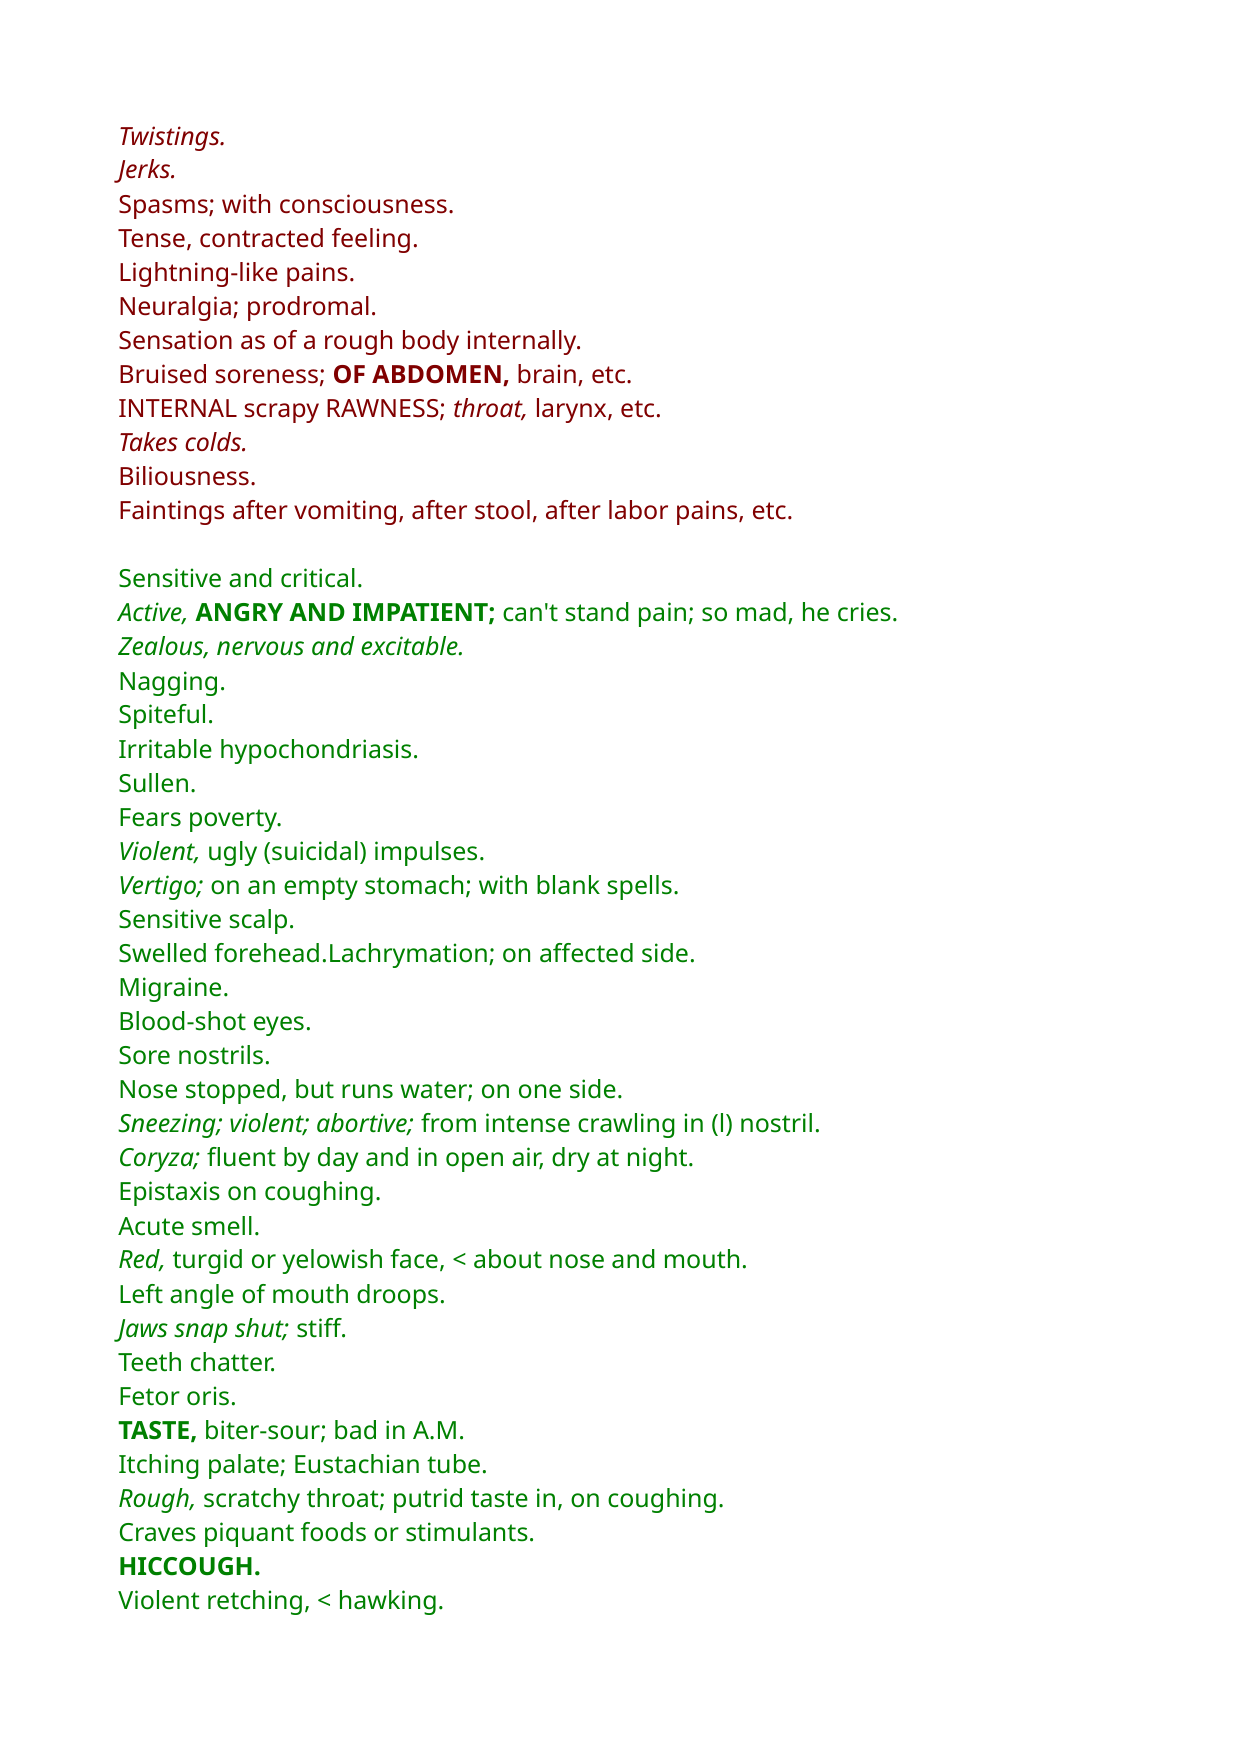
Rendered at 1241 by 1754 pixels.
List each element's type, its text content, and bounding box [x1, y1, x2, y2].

text Fetor oris. [118, 1378, 1122, 1412]
text Nose stopped, but runs water; on one side. [118, 1072, 1122, 1106]
text Violent, ugly (suicidal) impulses. [118, 833, 1122, 867]
text Migraine. [118, 970, 1122, 1004]
text Twistings. [118, 118, 1122, 152]
text Jerks. [118, 152, 1122, 186]
text INTERNAL scrapy RAWNESS; throat, larynx, etc. [118, 391, 1122, 425]
text Swelled forehead.Lachrymation; on affected side. [118, 936, 1122, 970]
text Blood-shot eyes. [118, 1004, 1122, 1038]
text Sneezing; violent; abortive; from intense crawling in (l) nostril. [118, 1106, 1122, 1140]
text Sensitive and critical. [118, 561, 1122, 595]
text Itching palate; Eustachian tube. [118, 1447, 1122, 1481]
text Vertigo; on an empty stomach; with blank spells. [118, 867, 1122, 902]
text Zealous, nervous and excitable. [118, 629, 1122, 663]
text Left angle of mouth droops. [118, 1276, 1122, 1310]
text Irritable hypochondriasis. [118, 731, 1122, 765]
text Nagging. [118, 663, 1122, 697]
text Sullen. [118, 765, 1122, 799]
text Coryza; fluent by day and in open air, dry at night. [118, 1140, 1122, 1174]
text Lightning-like pains. [118, 254, 1122, 288]
text Fears poverty. [118, 799, 1122, 833]
text Jaws snap shut; stiff. [118, 1310, 1122, 1344]
text Sensitive scalp. [118, 902, 1122, 936]
text Active, ANGRY AND IMPATIENT; can't stand pain; so mad, he cries. [118, 595, 1122, 629]
text Teeth chatter. [118, 1344, 1122, 1378]
text Tense, contracted feeling. [118, 220, 1122, 254]
text Sensation as of a rough body internally. [118, 322, 1122, 357]
text Epistaxis on coughing. [118, 1174, 1122, 1208]
text Bruised soreness; OF ABDOMEN, brain, etc. [118, 357, 1122, 391]
text Sore nostrils. [118, 1038, 1122, 1072]
text Takes colds. [118, 425, 1122, 459]
text Biliousness. [118, 459, 1122, 493]
text Rough, scratchy throat; putrid taste in, on coughing. [118, 1481, 1122, 1515]
text Craves piquant foods or stimulants. [118, 1515, 1122, 1549]
text HICCOUGH. [118, 1549, 1122, 1583]
text Faintings after vomiting, after stool, after labor pains, etc. [118, 493, 1122, 527]
text Spiteful. [118, 697, 1122, 731]
text Red, turgid or yelowish face, < about nose and mouth. [118, 1242, 1122, 1276]
text Spasms; with consciousness. [118, 186, 1122, 220]
text Acute smell. [118, 1208, 1122, 1242]
text Neuralgia; prodromal. [118, 288, 1122, 322]
text TASTE, biter-sour; bad in A.M. [118, 1412, 1122, 1447]
text Violent retching, < hawking. [118, 1583, 1122, 1617]
